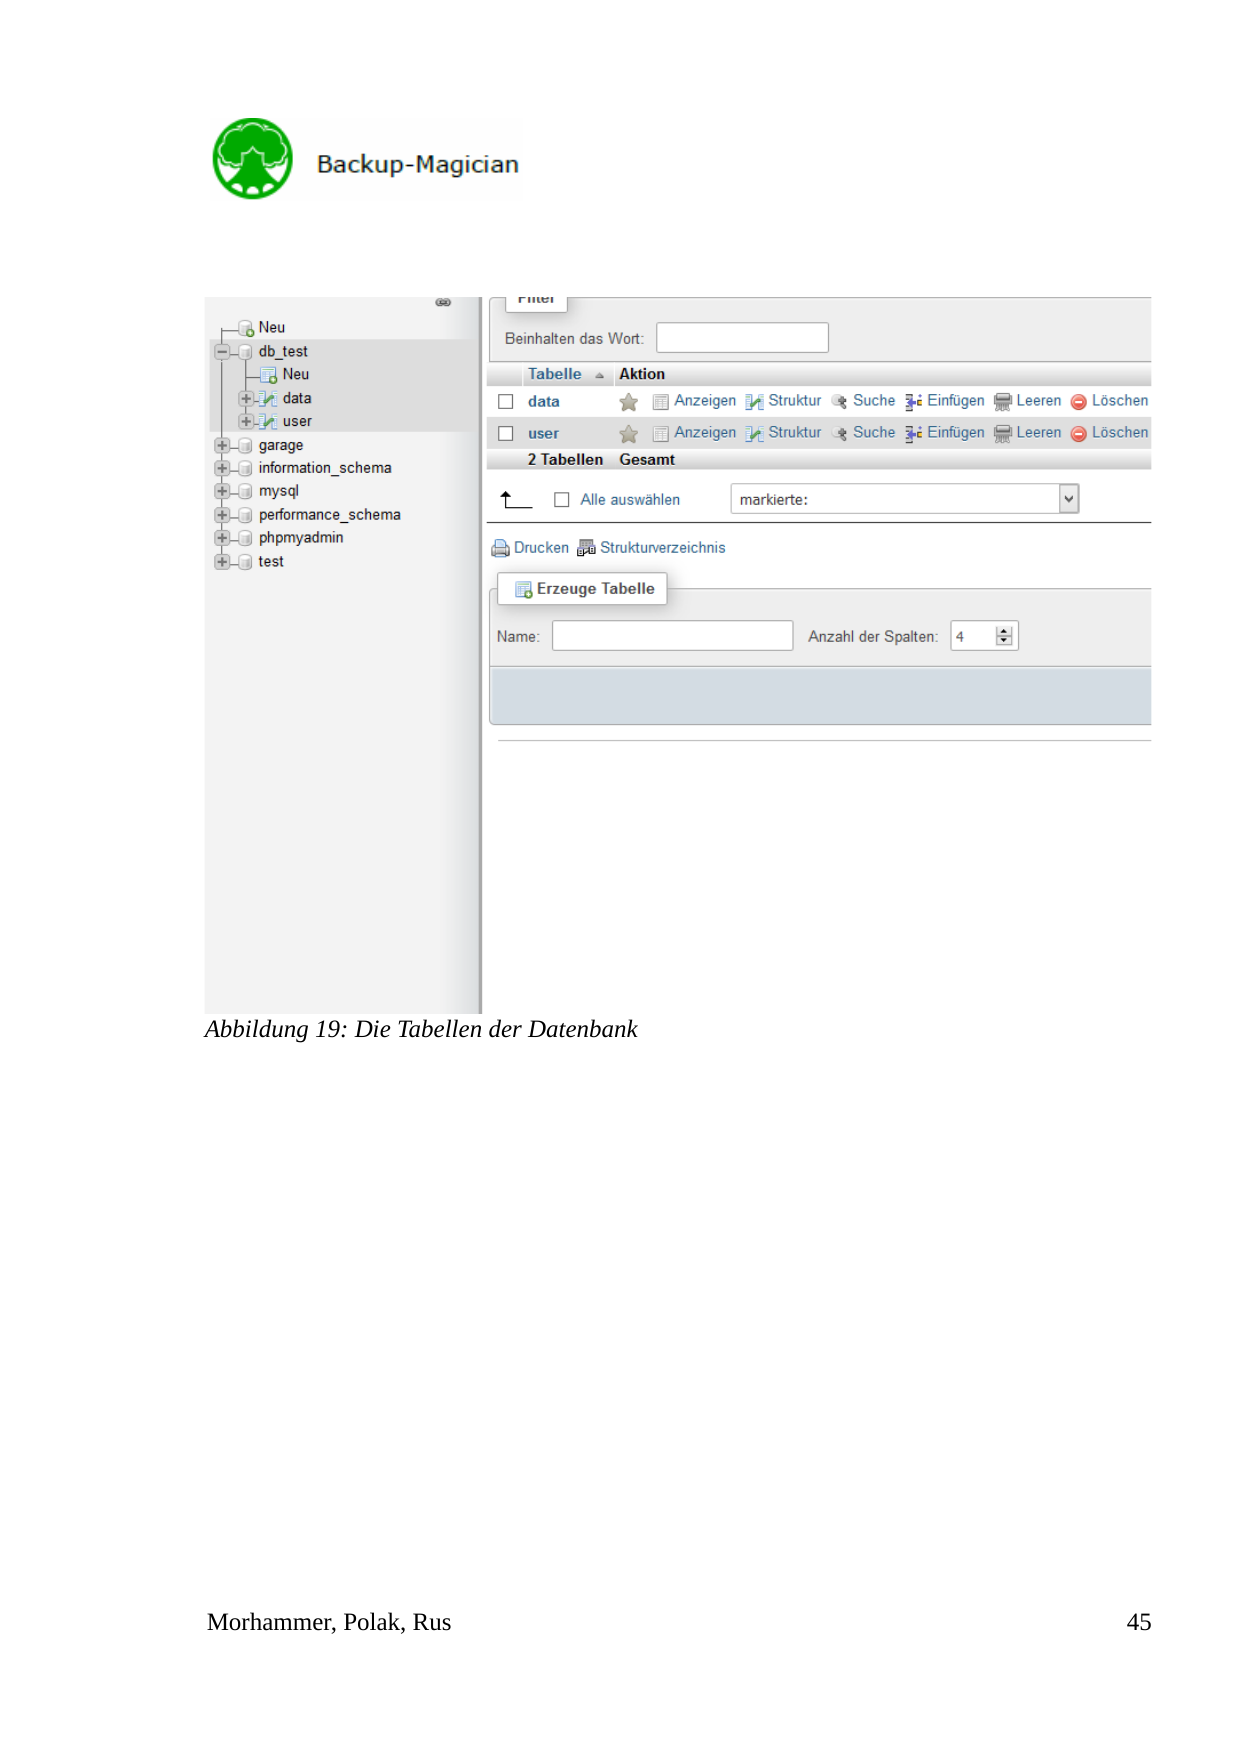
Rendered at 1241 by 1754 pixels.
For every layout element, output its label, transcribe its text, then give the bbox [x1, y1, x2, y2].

picture [210, 118, 523, 201]
picture [204, 297, 1152, 1014]
text Abbildung 19: Die Tabellen der Datenbank [204, 1014, 1151, 1043]
